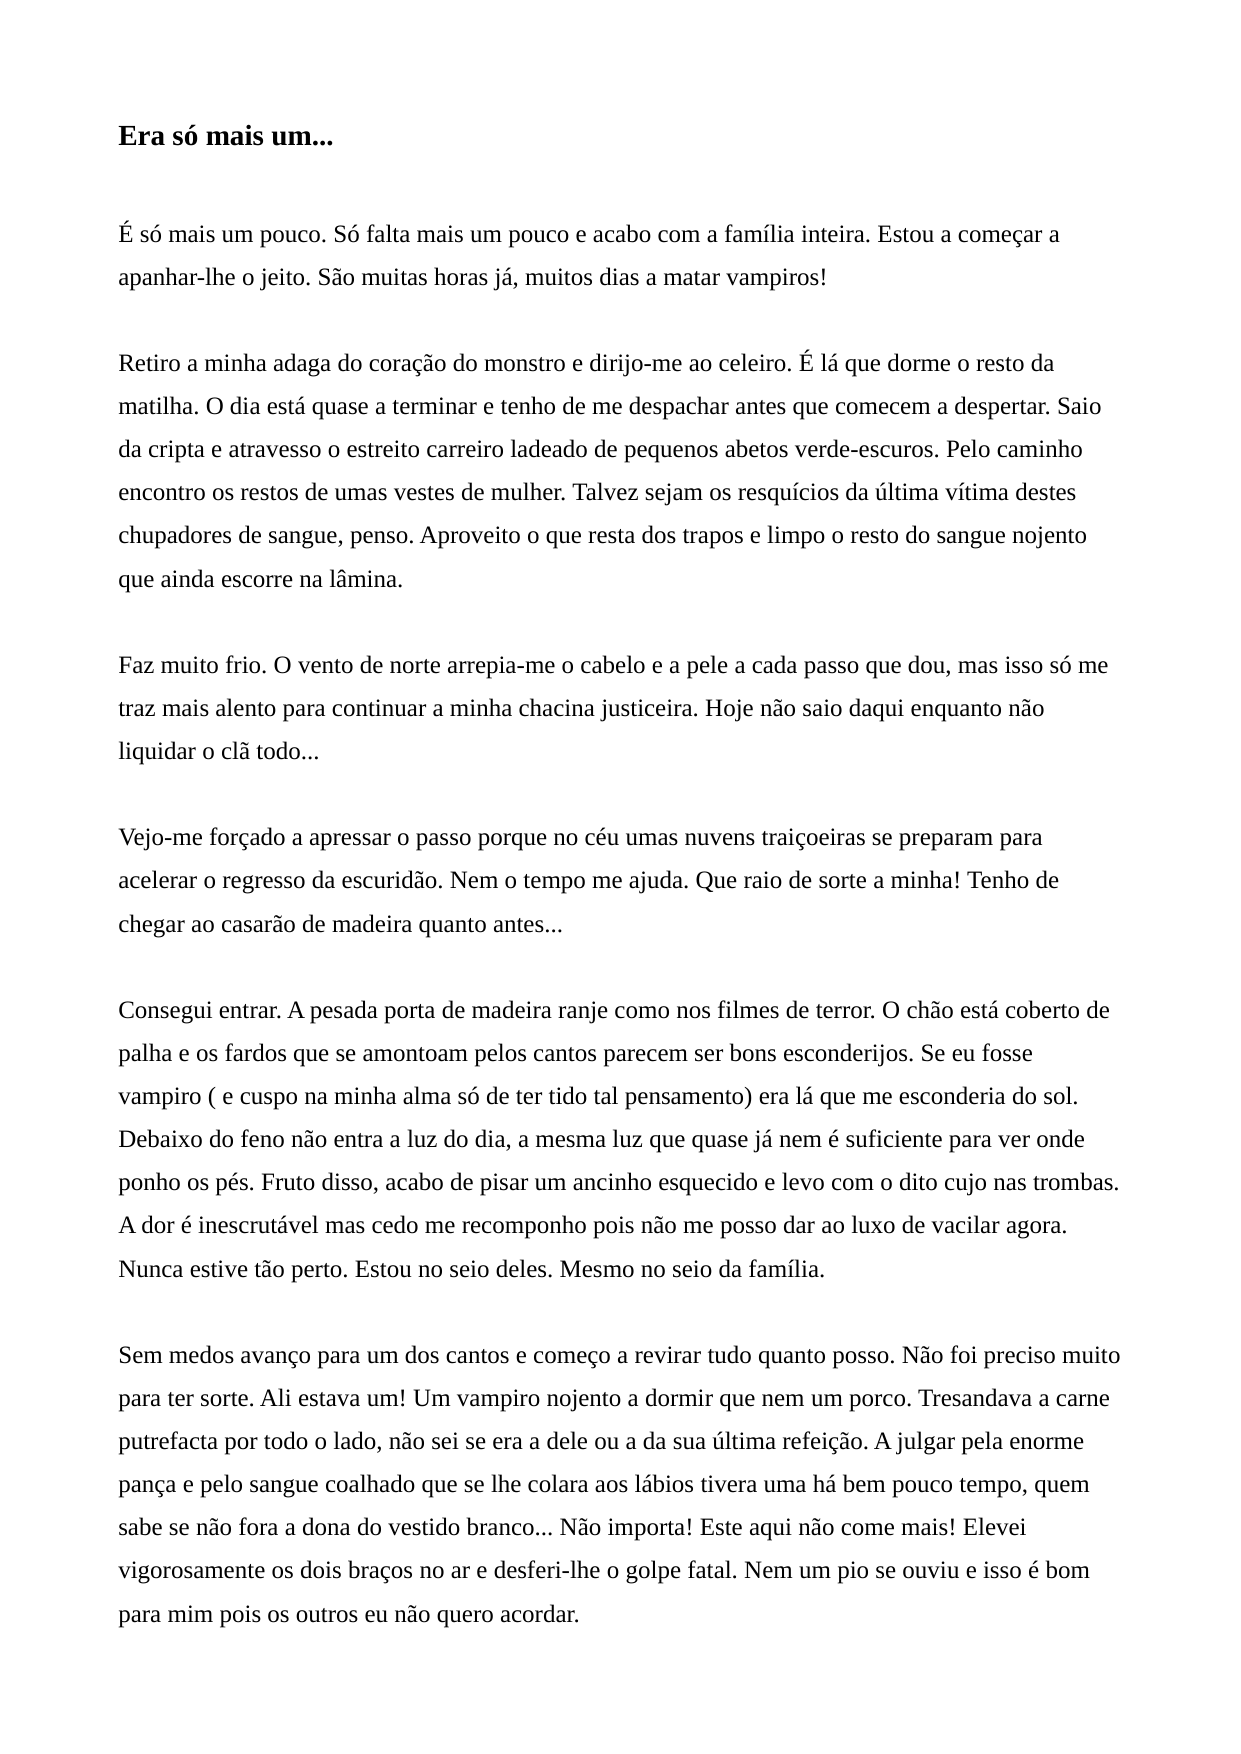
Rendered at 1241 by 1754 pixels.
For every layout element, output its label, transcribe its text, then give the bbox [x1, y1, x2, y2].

text Retiro a minha adaga do coração do monstro e dirijo-me ao celeiro. É lá que dorme o resto da matilha. O dia está quase a terminar e tenho de me despachar antes que comecem a despertar. Saio da cripta e atravesso o estreito carreiro ladeado de pequenos abetos verde-escuros. Pelo caminho encontro os restos de umas vestes de mulher. Talvez sejam os resquícios da última vítima destes chupadores de sangue, penso. Aproveito o que resta dos trapos e limpo o resto do sangue nojento que ainda escorre na lâmina. [118, 348, 1122, 592]
text Vejo-me forçado a apressar o passo porque no céu umas nuvens traiçoeiras se preparam para acelerar o regresso da escuridão. Nem o tempo me ajuda. Que raio de sorte a minha! Tenho de chegar ao casarão de madeira quanto antes... [118, 822, 1122, 937]
text Sem medos avanço para um dos cantos e começo a revirar tudo quanto posso. Não foi preciso muito para ter sorte. Ali estava um! Um vampiro nojento a dormir que nem um porco. Tresandava a carne putrefacta por todo o lado, não sei se era a dele ou a da sua última refeição. A julgar pela enorme pança e pelo sangue coalhado que se lhe colara aos lábios tivera uma há bem pouco tempo, quem sabe se não fora a dona do vestido branco... Não importa! Este aqui não come mais! Elevei vigorosamente os dois braços no ar e desferi-lhe o golpe fatal. Nem um pio se ouviu e isso é bom para mim pois os outros eu não quero acordar. [118, 1340, 1122, 1627]
text Faz muito frio. O vento de norte arrepia-me o cabelo e a pele a cada passo que dou, mas isso só me traz mais alento para continuar a minha chacina justiceira. Hoje não saio daqui enquanto não liquidar o clã todo... [118, 650, 1122, 765]
text Consegui entrar. A pesada porta de madeira ranje como nos filmes de terror. O chão está coberto de palha e os fardos que se amontoam pelos cantos parecem ser bons esconderijos. Se eu fosse vampiro ( e cuspo na minha alma só de ter tido tal pensamento) era lá que me esconderia do sol. Debaixo do feno não entra a luz do dia, a mesma luz que quase já nem é suficiente para ver onde ponho os pés. Fruto disso, acabo de pisar um ancinho esquecido e levo com o dito cujo nas trombas. A dor é inescrutável mas cedo me recomponho pois não me posso dar ao luxo de vacilar agora. Nunca estive tão perto. Estou no seio deles. Mesmo no seio da família. [118, 995, 1122, 1282]
text Era só mais um... [118, 118, 1122, 152]
text É só mais um pouco. Só falta mais um pouco e acabo com a família inteira. Estou a começar a apanhar-lhe o jeito. São muitas horas já, muitos dias a matar vampiros! [118, 219, 1122, 291]
